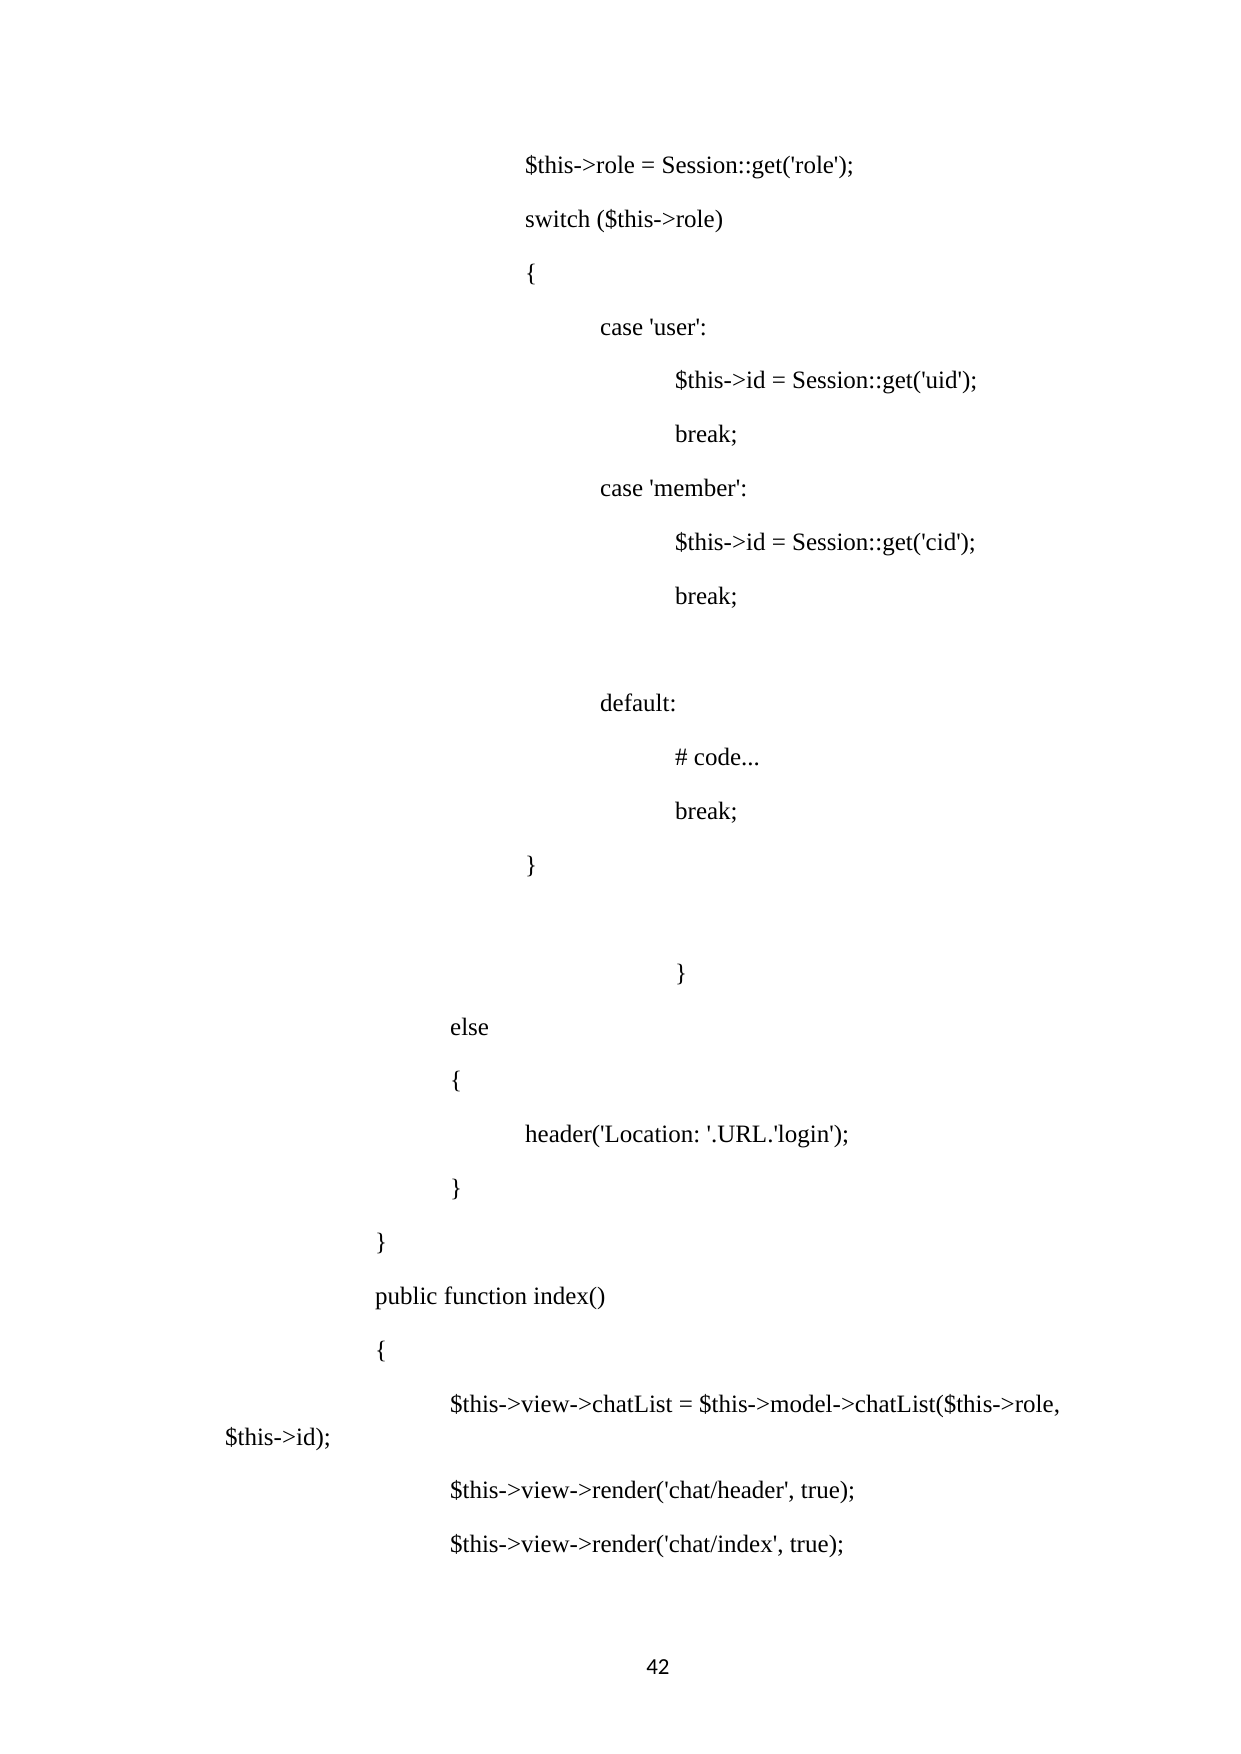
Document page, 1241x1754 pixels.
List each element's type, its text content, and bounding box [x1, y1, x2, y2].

text } [225, 850, 1090, 879]
text # code... [225, 742, 1090, 771]
text else [225, 1012, 1090, 1040]
text } [225, 958, 1090, 987]
text } [225, 1227, 1090, 1256]
text default: [225, 688, 1090, 717]
text case 'member': [225, 473, 1090, 502]
text $this->view->render('chat/header', true); [225, 1476, 1090, 1504]
text $this->view->render('chat/index', true); [225, 1529, 1090, 1558]
text { [225, 1066, 1090, 1094]
text switch ($this->role) [225, 204, 1090, 233]
text break; [225, 581, 1090, 609]
text break; [225, 419, 1090, 448]
text public function index() [225, 1281, 1090, 1310]
text break; [225, 796, 1090, 825]
text $this->id = Session::get('cid'); [225, 527, 1090, 556]
text { [225, 258, 1090, 286]
text { [225, 1335, 1090, 1363]
text $this->role = Session::get('role'); [225, 150, 1090, 179]
text $this->id = Session::get('uid'); [225, 365, 1090, 394]
text $this->view->chatList = $this->model->chatList($this->role, $this->id); [225, 1389, 1090, 1450]
text header('Location: '.URL.'login'); [225, 1119, 1090, 1148]
text case 'user': [225, 312, 1090, 340]
text } [225, 1173, 1090, 1202]
